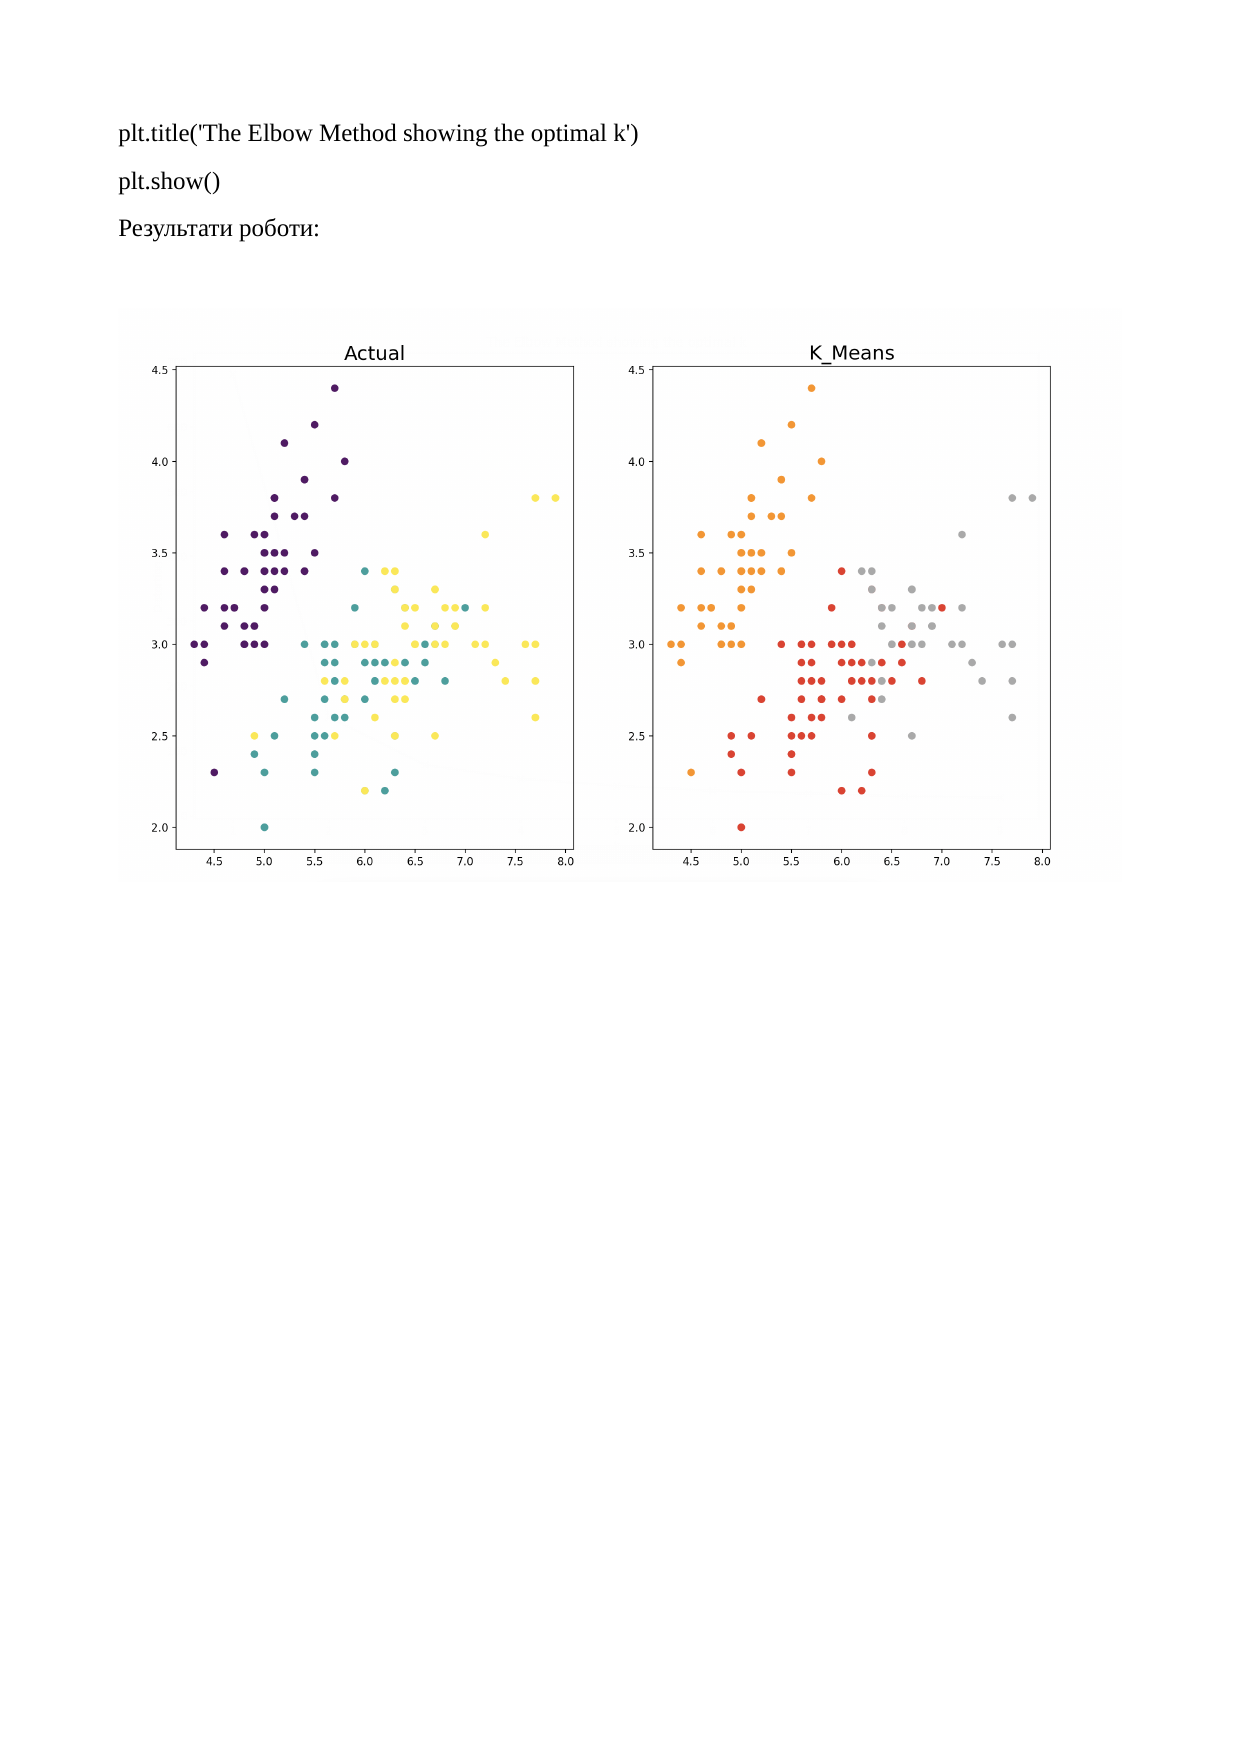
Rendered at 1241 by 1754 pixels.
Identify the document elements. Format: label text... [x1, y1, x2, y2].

text plt.title('The Elbow Method showing the optimal k') [118, 118, 1122, 147]
picture [118, 308, 1123, 882]
text Результати роботи: [118, 213, 1122, 242]
text plt.show() [118, 166, 1122, 194]
